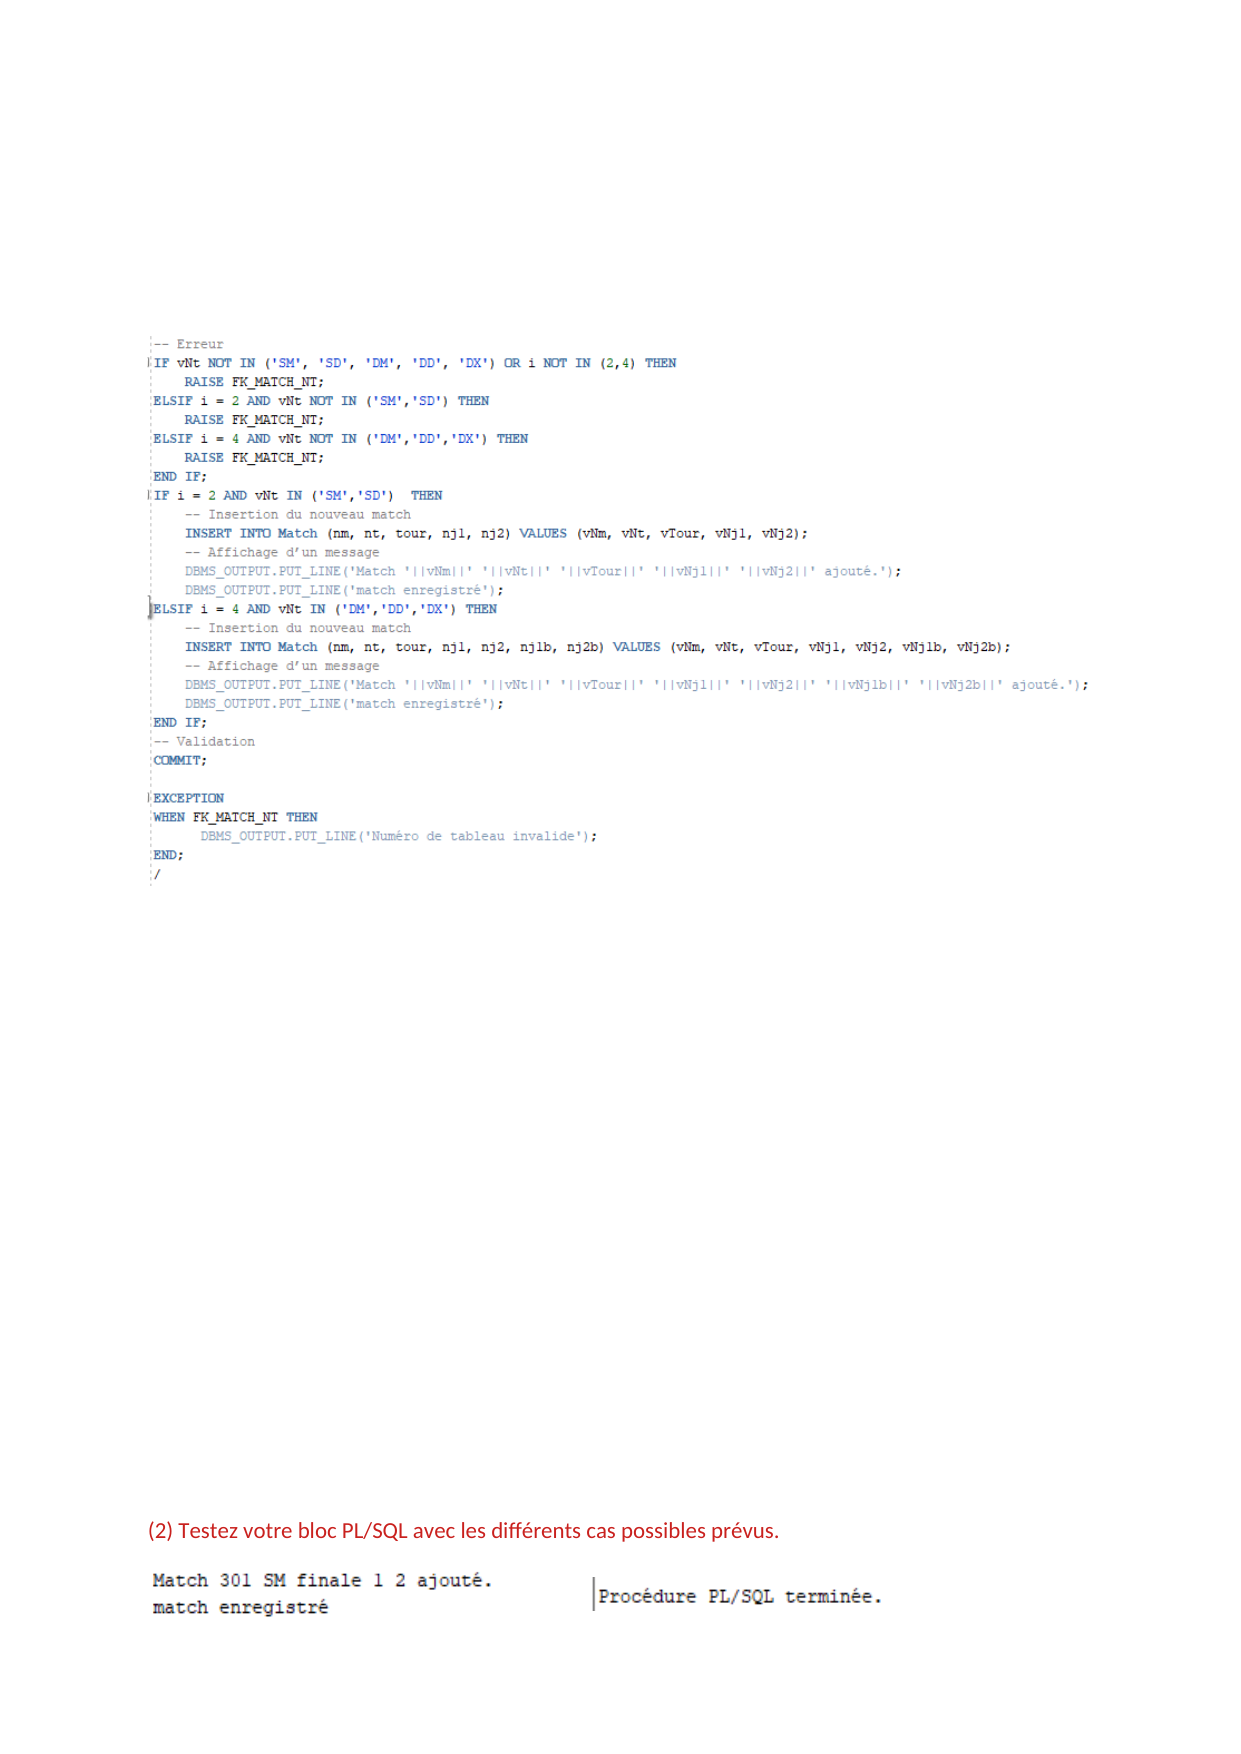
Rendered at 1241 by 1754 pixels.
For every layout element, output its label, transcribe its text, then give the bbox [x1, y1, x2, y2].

text (2) Testez votre bloc PL/SQL avec les différents cas possibles prévus. [148, 1516, 1093, 1544]
picture [152, 1563, 502, 1623]
picture [147, 335, 1093, 886]
picture [592, 1577, 895, 1611]
